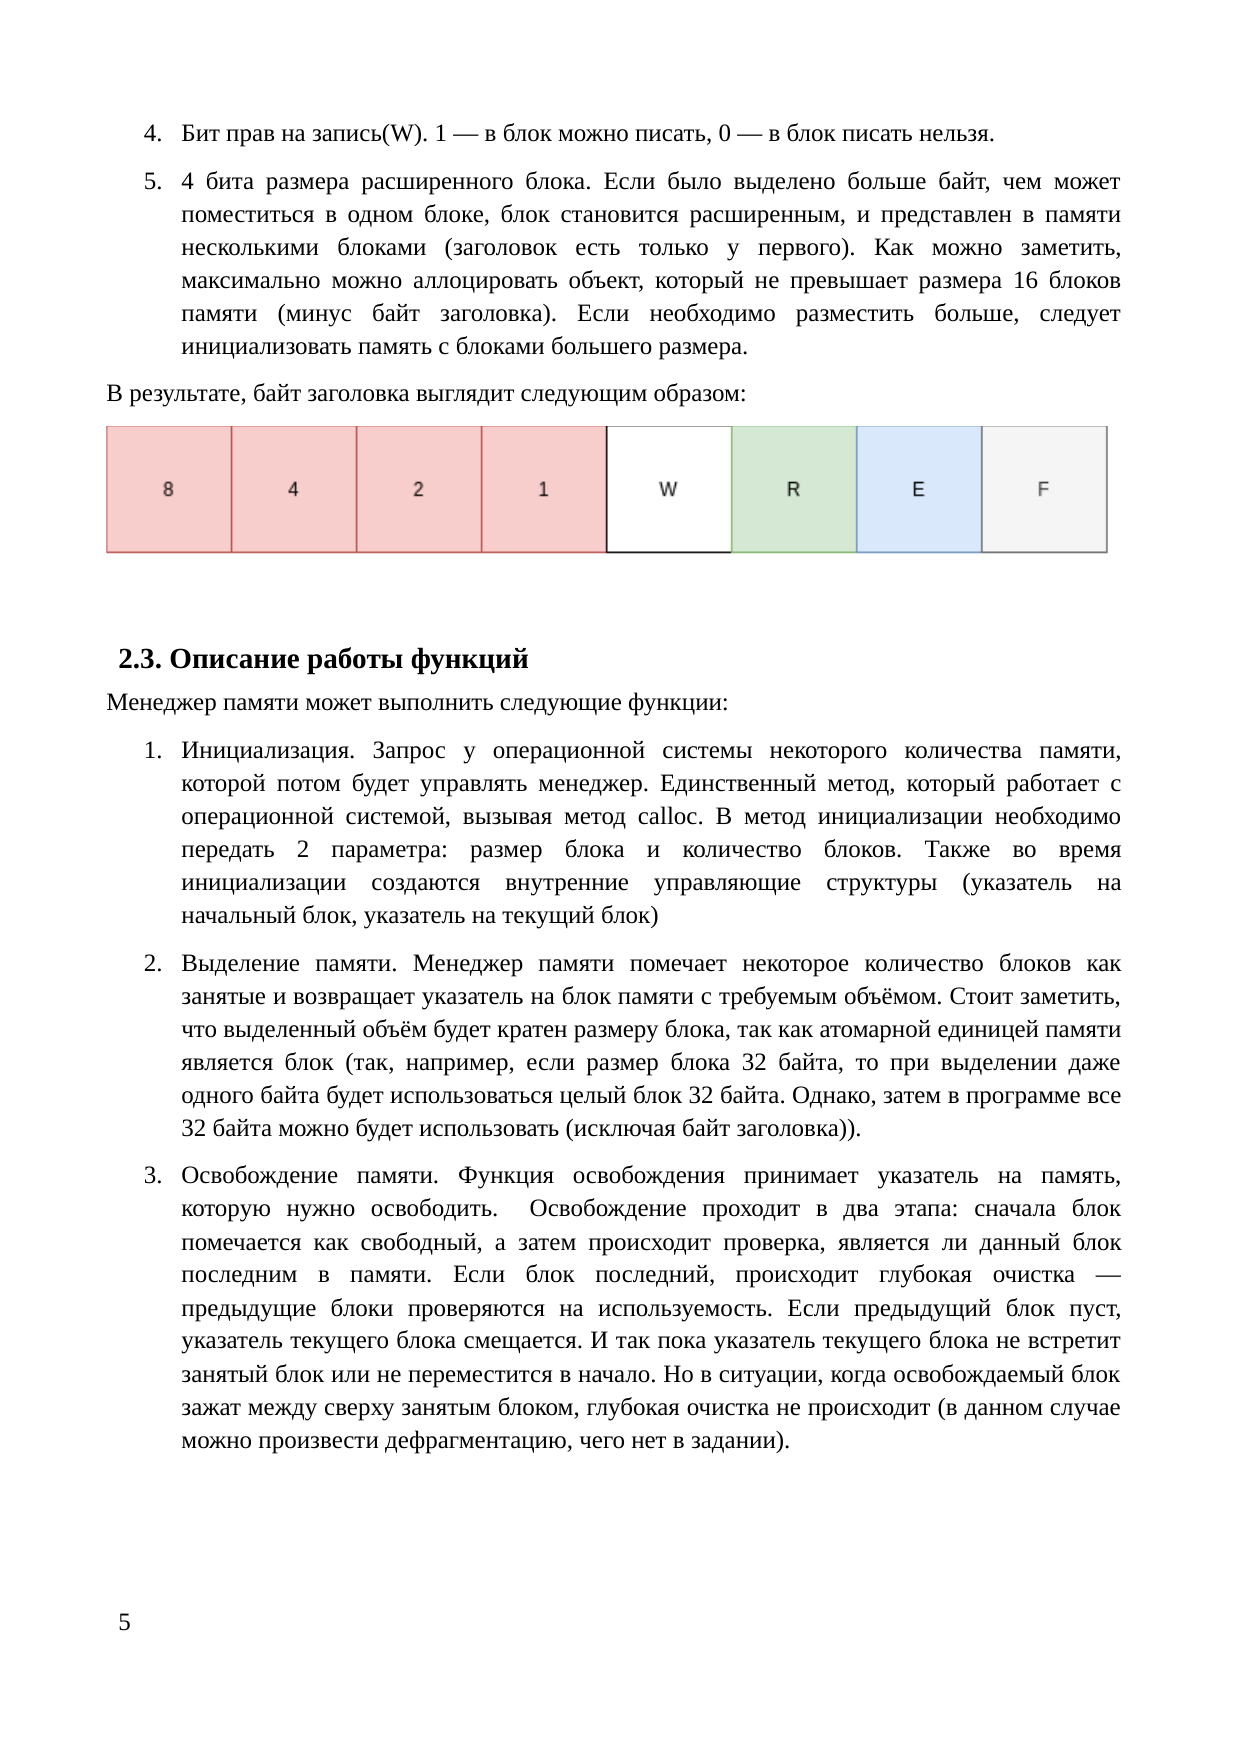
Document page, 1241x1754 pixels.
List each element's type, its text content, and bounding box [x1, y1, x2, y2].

list Освобождение памяти. Функция освобождения принимает указатель на память, которую нужно освободить. Освобождение проходит в два этапа: сначала блок помечается как свободный, а затем происходит проверка, является ли данный блок последним в памяти. Если блок последний, происходит глубокая очистка — предыдущие блоки проверяются на используемость. Если предыдущий блок пуст, указатель текущего блока смещается. И так пока указатель текущего блока не встретит занятый блок или не переместится в начало. Но в ситуации, когда освобождаемый блок зажат между сверху занятым блоком, глубокая очистка не происходит (в данном случае можно произвести дефрагментацию, чего нет в задании). [144, 1161, 1122, 1453]
list Бит прав на запись(W). 1 — в блок можно писать, 0 — в блок писать нельзя. [144, 118, 1122, 147]
list Инициализация. Запрос у операционной системы некоторого количества памяти, которой потом будет управлять менеджер. Единственный метод, который работает с операционной системой, вызывая метод calloc. В метод инициализации необходимо передать 2 параметра: размер блока и количество блоков. Также во время инициализации создаются внутренние управляющие структуры (указатель на начальный блок, указатель на текущий блок) [144, 735, 1122, 929]
list 4 бита размера расширенного блока. Если было выделено больше байт, чем может поместиться в одном блоке, блок становится расширенным, и представлен в памяти несколькими блоками (заголовок есть только у первого). Как можно заметить, максимально можно аллоцировать объект, который не превышает размера 16 блоков памяти (минус байт заголовка). Если необходимо разместить больше, следует инициализовать память с блоками большего размера. [144, 166, 1122, 359]
picture [106, 426, 1108, 555]
subtitle Описание работы функций [118, 641, 1122, 675]
text В результате, байт заголовка выглядит следующим образом: [106, 378, 1122, 407]
text Менеджер памяти может выполнить следующие функции: [106, 687, 1122, 716]
list Выделение памяти. Менеджер памяти помечает некоторое количество блоков как занятые и возвращает указатель на блок памяти с требуемым объёмом. Стоит заметить, что выделенный объём будет кратен размеру блока, так как атомарной единицей памяти является блок (так, например, если размер блока 32 байта, то при выделении даже одного байта будет использоваться целый блок 32 байта. Однако, затем в программе все 32 байта можно будет использовать (исключая байт заголовка)). [144, 948, 1122, 1142]
